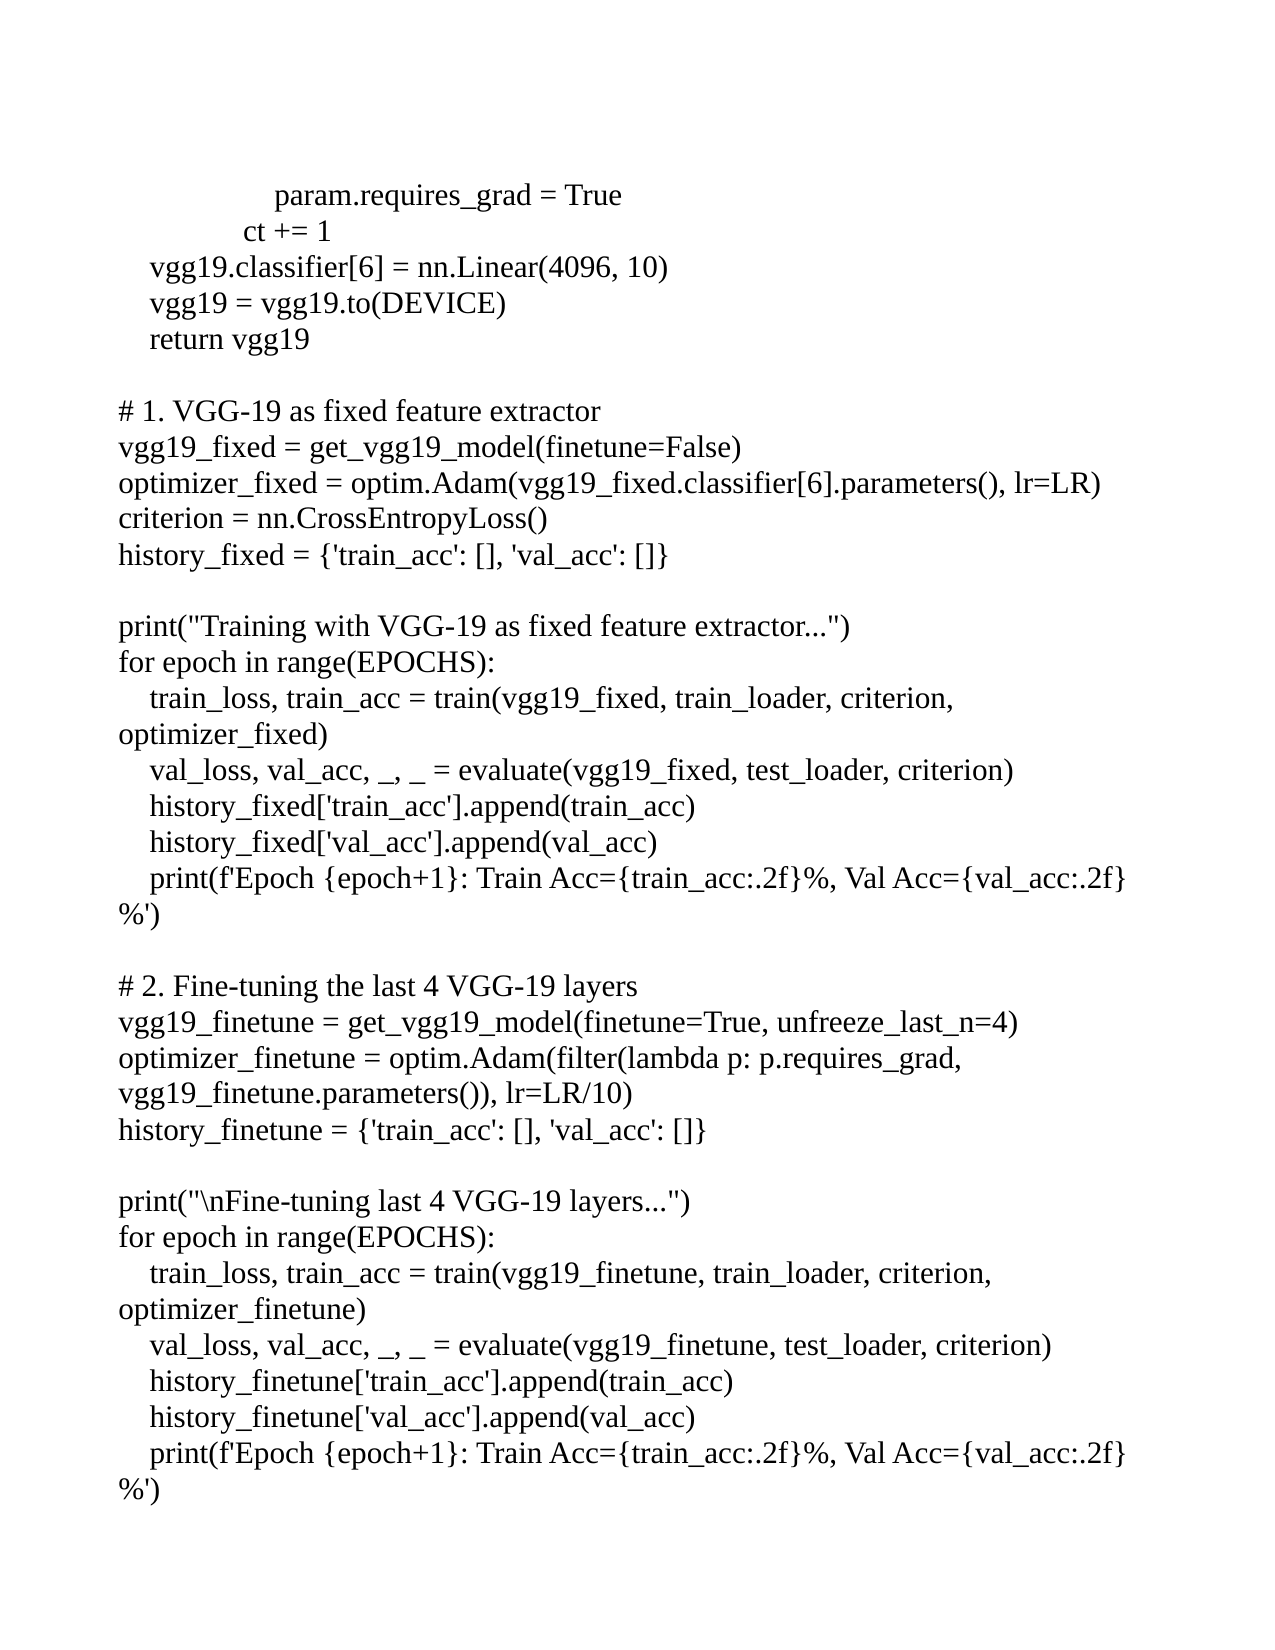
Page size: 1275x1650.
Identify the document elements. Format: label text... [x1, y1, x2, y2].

text for epoch in range(EPOCHS): [118, 1218, 1157, 1254]
text history_fixed['train_acc'].append(train_acc) [118, 787, 1157, 823]
text history_finetune['val_acc'].append(val_acc) [118, 1398, 1157, 1434]
text print("\nFine-tuning last 4 VGG-19 layers...") [118, 1183, 1157, 1218]
text criterion = nn.CrossEntropyLoss() [118, 500, 1157, 536]
text optimizer_fixed = optim.Adam(vgg19_fixed.classifier[6].parameters(), lr=LR) [118, 464, 1157, 500]
text history_finetune = {'train_acc': [], 'val_acc': []} [118, 1111, 1157, 1147]
text history_finetune['train_acc'].append(train_acc) [118, 1362, 1157, 1398]
text print(f'Epoch {epoch+1}: Train Acc={train_acc:.2f}%, Val Acc={val_acc:.2f}%') [118, 1434, 1157, 1506]
text for epoch in range(EPOCHS): [118, 643, 1157, 679]
text val_loss, val_acc, _, _ = evaluate(vgg19_finetune, test_loader, criterion) [118, 1326, 1157, 1362]
text print("Training with VGG-19 as fixed feature extractor...") [118, 608, 1157, 643]
text vgg19.classifier[6] = nn.Linear(4096, 10) [118, 248, 1157, 284]
text train_loss, train_acc = train(vgg19_finetune, train_loader, criterion, optimizer_finetune) [118, 1254, 1157, 1326]
text print(f'Epoch {epoch+1}: Train Acc={train_acc:.2f}%, Val Acc={val_acc:.2f}%') [118, 859, 1157, 931]
text val_loss, val_acc, _, _ = evaluate(vgg19_fixed, test_loader, criterion) [118, 751, 1157, 787]
text optimizer_finetune = optim.Adam(filter(lambda p: p.requires_grad, vgg19_finetune.parameters()), lr=LR/10) [118, 1039, 1157, 1111]
text param.requires_grad = True [118, 176, 1157, 212]
text vgg19_fixed = get_vgg19_model(finetune=False) [118, 428, 1157, 464]
text history_fixed = {'train_acc': [], 'val_acc': []} [118, 536, 1157, 572]
text vgg19_finetune = get_vgg19_model(finetune=True, unfreeze_last_n=4) [118, 1003, 1157, 1039]
text # 2. Fine-tuning the last 4 VGG-19 layers [118, 967, 1157, 1003]
text ct += 1 [118, 212, 1157, 248]
text train_loss, train_acc = train(vgg19_fixed, train_loader, criterion, optimizer_fixed) [118, 679, 1157, 751]
text vgg19 = vgg19.to(DEVICE) [118, 284, 1157, 320]
text history_fixed['val_acc'].append(val_acc) [118, 823, 1157, 859]
text return vgg19 [118, 320, 1157, 356]
text # 1. VGG-19 as fixed feature extractor [118, 392, 1157, 428]
